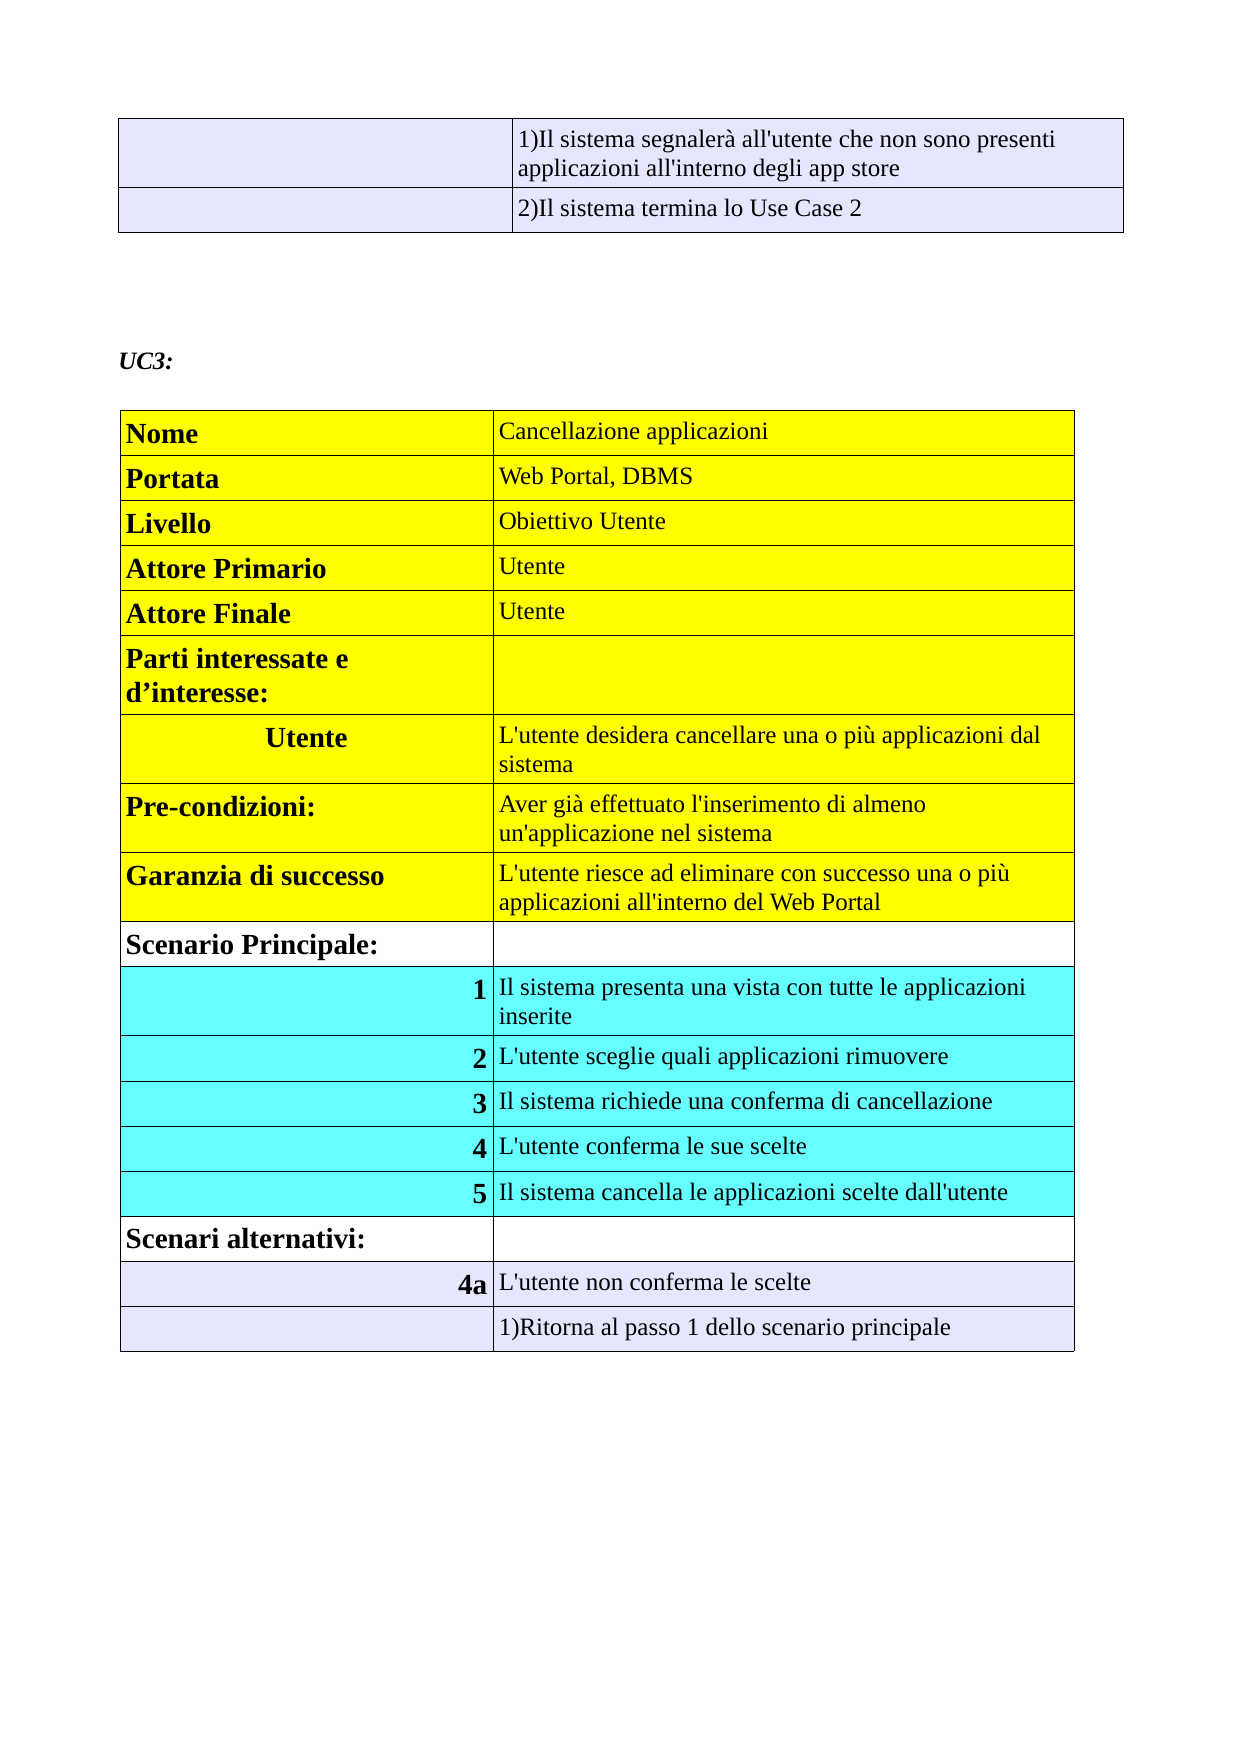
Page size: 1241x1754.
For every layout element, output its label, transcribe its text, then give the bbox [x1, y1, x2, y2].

table_cell L'utente conferma le sue scelte [494, 1127, 1074, 1171]
table_cell [121, 1307, 493, 1351]
table_cell Il sistema richiede una conferma di cancellazione [494, 1082, 1074, 1126]
table_header Nome [121, 411, 493, 455]
table_cell [119, 119, 512, 187]
table_cell Scenari alternativi: [121, 1217, 493, 1261]
subtitle UC3: [118, 346, 1122, 375]
table_header Cancellazione applicazioni [494, 411, 1074, 455]
table_cell Obiettivo Utente [494, 501, 1074, 545]
table_cell 4 [121, 1127, 493, 1171]
table_cell 1)Il sistema segnalerà all'utente che non sono presenti applicazioni all'interno degli app store [513, 119, 1123, 187]
table_cell 5 [121, 1172, 493, 1216]
table_cell Il sistema cancella le applicazioni scelte dall'utente [494, 1172, 1074, 1216]
table_cell Pre-condizioni: [121, 784, 493, 852]
table_cell Utente [121, 715, 493, 783]
table_cell L'utente sceglie quali applicazioni rimuovere [494, 1036, 1074, 1081]
table_cell 4a [121, 1262, 493, 1306]
table_cell Attore Primario [121, 546, 493, 590]
table_cell Garanzia di successo [121, 853, 493, 921]
table_cell Utente [494, 591, 1074, 635]
table_cell 2 [121, 1036, 493, 1081]
table_cell Portata [121, 456, 493, 500]
table_cell 1 [121, 967, 493, 1035]
table_cell Il sistema presenta una vista con tutte le applicazioni inserite [494, 967, 1074, 1035]
table_cell 1)Ritorna al passo 1 dello scenario principale [494, 1307, 1074, 1351]
table_cell L'utente desidera cancellare una o più applicazioni dal sistema [494, 715, 1074, 783]
table_cell [494, 1217, 1074, 1261]
table_cell Parti interessate e d’interesse: [121, 636, 493, 714]
table_cell [494, 636, 1074, 714]
table_cell [494, 922, 1074, 966]
table_cell Aver già effettuato l'inserimento di almeno un'applicazione nel sistema [494, 784, 1074, 852]
table_cell [119, 188, 512, 232]
table_cell Livello [121, 501, 493, 545]
table_cell L'utente non conferma le scelte [494, 1262, 1074, 1306]
table_cell L'utente riesce ad eliminare con successo una o più applicazioni all'interno del Web Portal [494, 853, 1074, 921]
table_cell 2)Il sistema termina lo Use Case 2 [513, 188, 1123, 232]
table_cell 3 [121, 1082, 493, 1126]
table_cell Utente [494, 546, 1074, 590]
table_cell Web Portal, DBMS [494, 456, 1074, 500]
table_cell Attore Finale [121, 591, 493, 635]
table_cell Scenario Principale: [121, 922, 493, 966]
